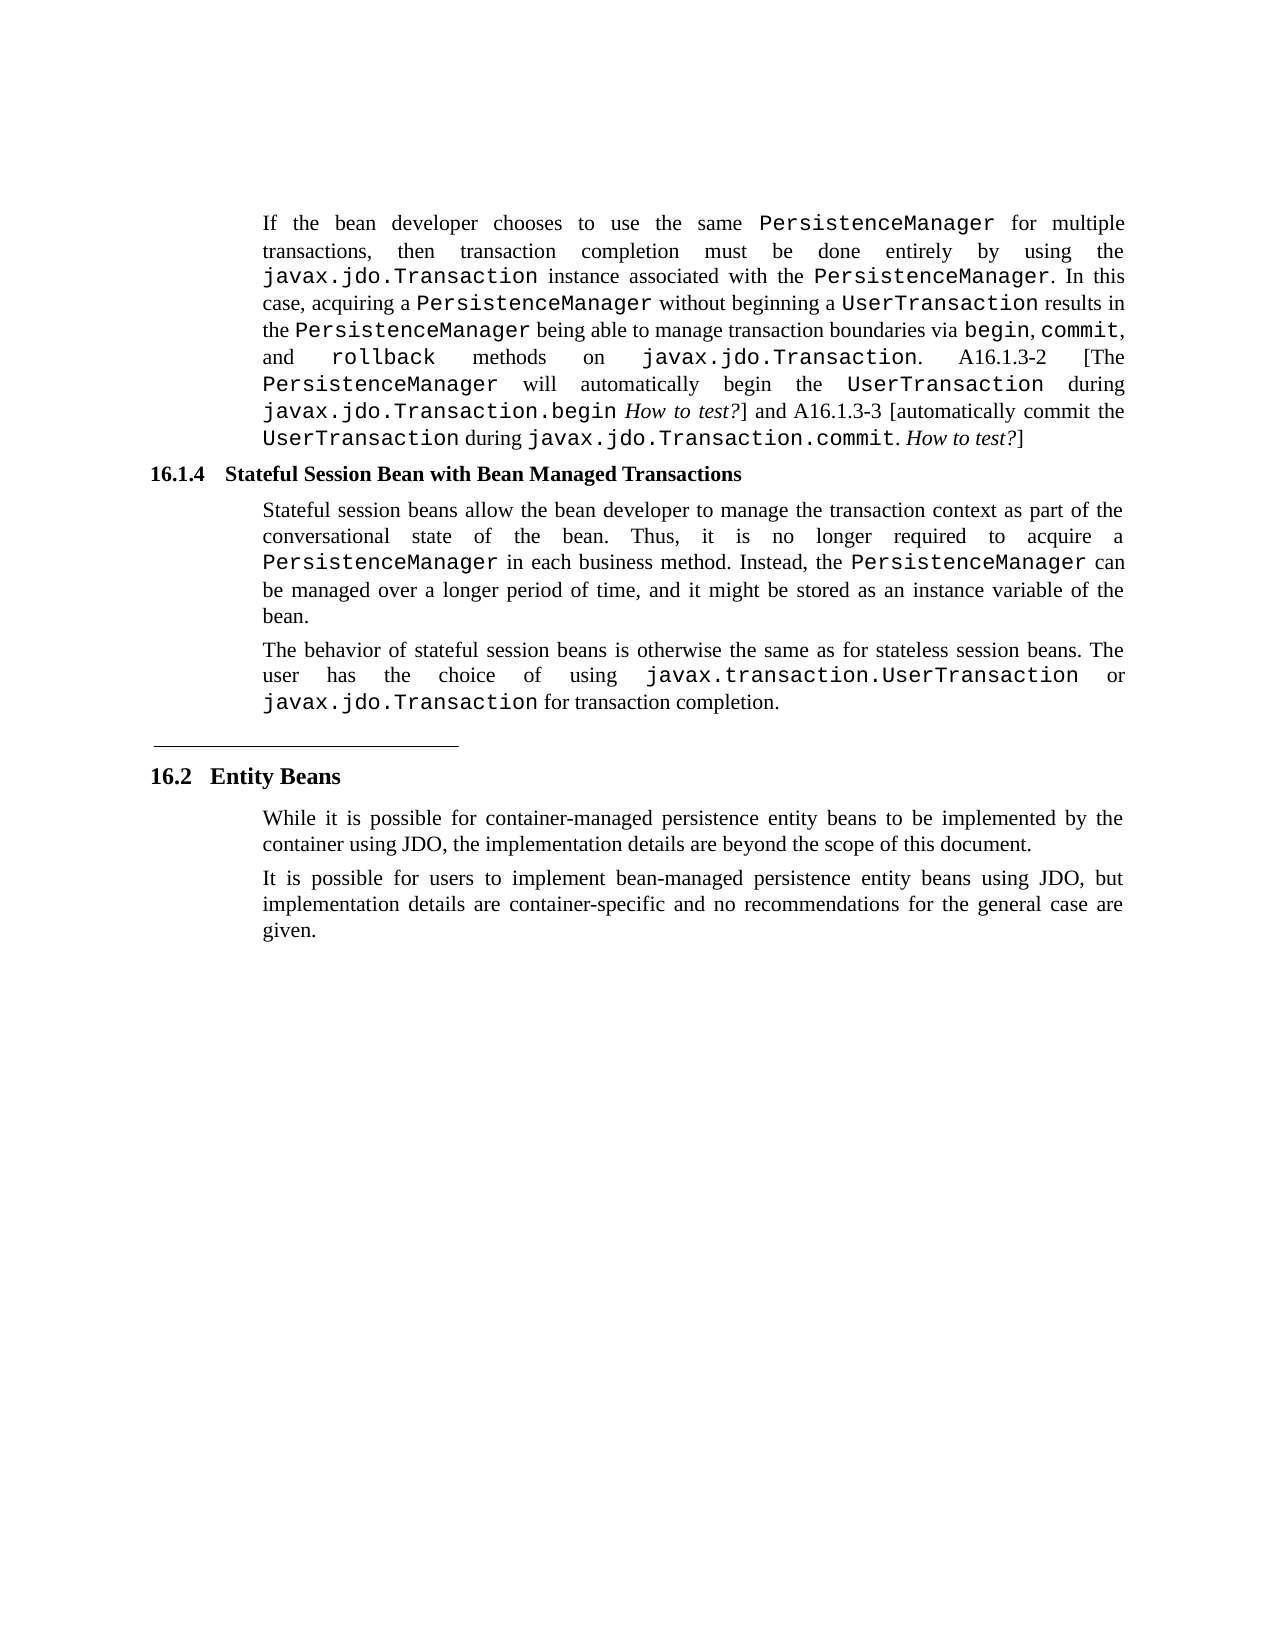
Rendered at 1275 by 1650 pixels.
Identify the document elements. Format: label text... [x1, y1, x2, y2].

subtitle Stateful Session Bean with Bean Managed Transactions [150, 460, 1125, 486]
text While it is possible for container-managed persistence entity beans to be implemented by the container using JDO, the implementation details are beyond the scope of this document. [262, 804, 1125, 856]
text Stateful session beans allow the bean developer to manage the transaction context as part of the conversational state of the bean. Thus, it is no longer required to acquire a PersistenceManager in each business method. Instead, the PersistenceManager can be managed over a longer period of time, and it might be stored as an instance variable of the bean. [262, 497, 1125, 628]
text It is possible for users to implement bean-managed persistence entity beans using JDO, but implementation details are container-specific and no recommendations for the general case are given. [262, 864, 1125, 943]
text The behavior of stateful session beans is otherwise the same as for stateless session beans. The user has the choice of using javax.transaction.UserTransaction or javax.jdo.Transaction for transaction completion. [262, 636, 1125, 716]
subtitle Entity Beans [150, 762, 1125, 789]
text If the bean developer chooses to use the same PersistenceManager for multiple transactions, then transaction completion must be done entirely by using the javax.jdo.Transaction instance associated with the PersistenceManager. In this case, acquiring a PersistenceManager without beginning a UserTransaction results in the PersistenceManager being able to manage transaction boundaries via begin, commit, and rollback methods on javax.jdo.Transaction. A16.1.3-2 [The PersistenceManager will automatically begin the UserTransaction during javax.jdo.Transaction.begin How to test?] and A16.1.3-3 [automatically commit the UserTransaction during javax.jdo.Transaction.commit. How to test?] [262, 210, 1125, 452]
